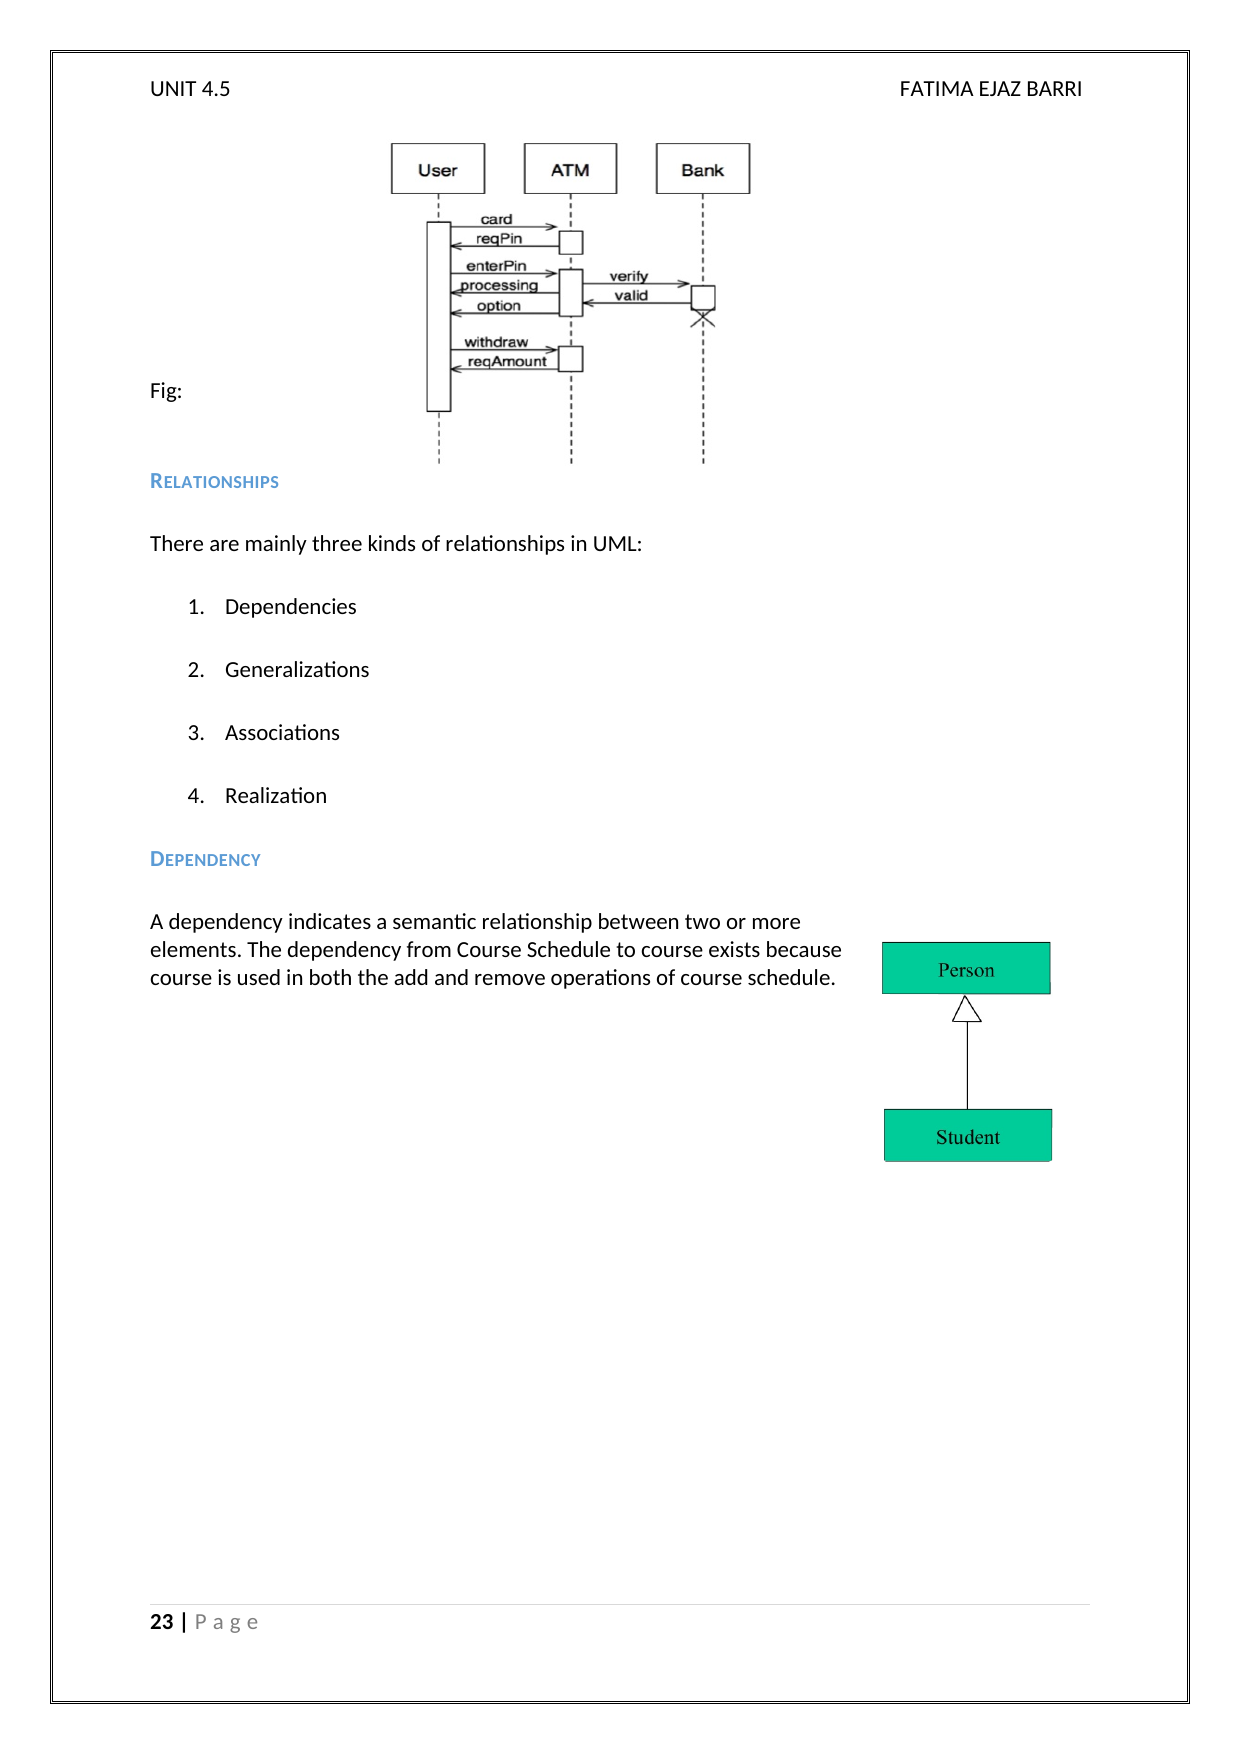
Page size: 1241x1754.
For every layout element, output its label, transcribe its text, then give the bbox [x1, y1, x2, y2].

text Fig: [150, 376, 343, 404]
list Generalizations [187, 655, 1090, 683]
list Dependencies [187, 592, 1090, 620]
text Dependency [150, 844, 1090, 872]
list Realization [187, 781, 1090, 809]
text A dependency indicates a semantic relationship between two or more elements. The dependency from Course Schedule to course exists because course is used in both the add and remove operations of course schedule. [150, 907, 1090, 991]
list Associations [187, 718, 1090, 746]
text [821, 376, 1090, 404]
text There are mainly three kinds of relationships in UML: [150, 529, 1090, 557]
text Relationships [150, 466, 1090, 494]
